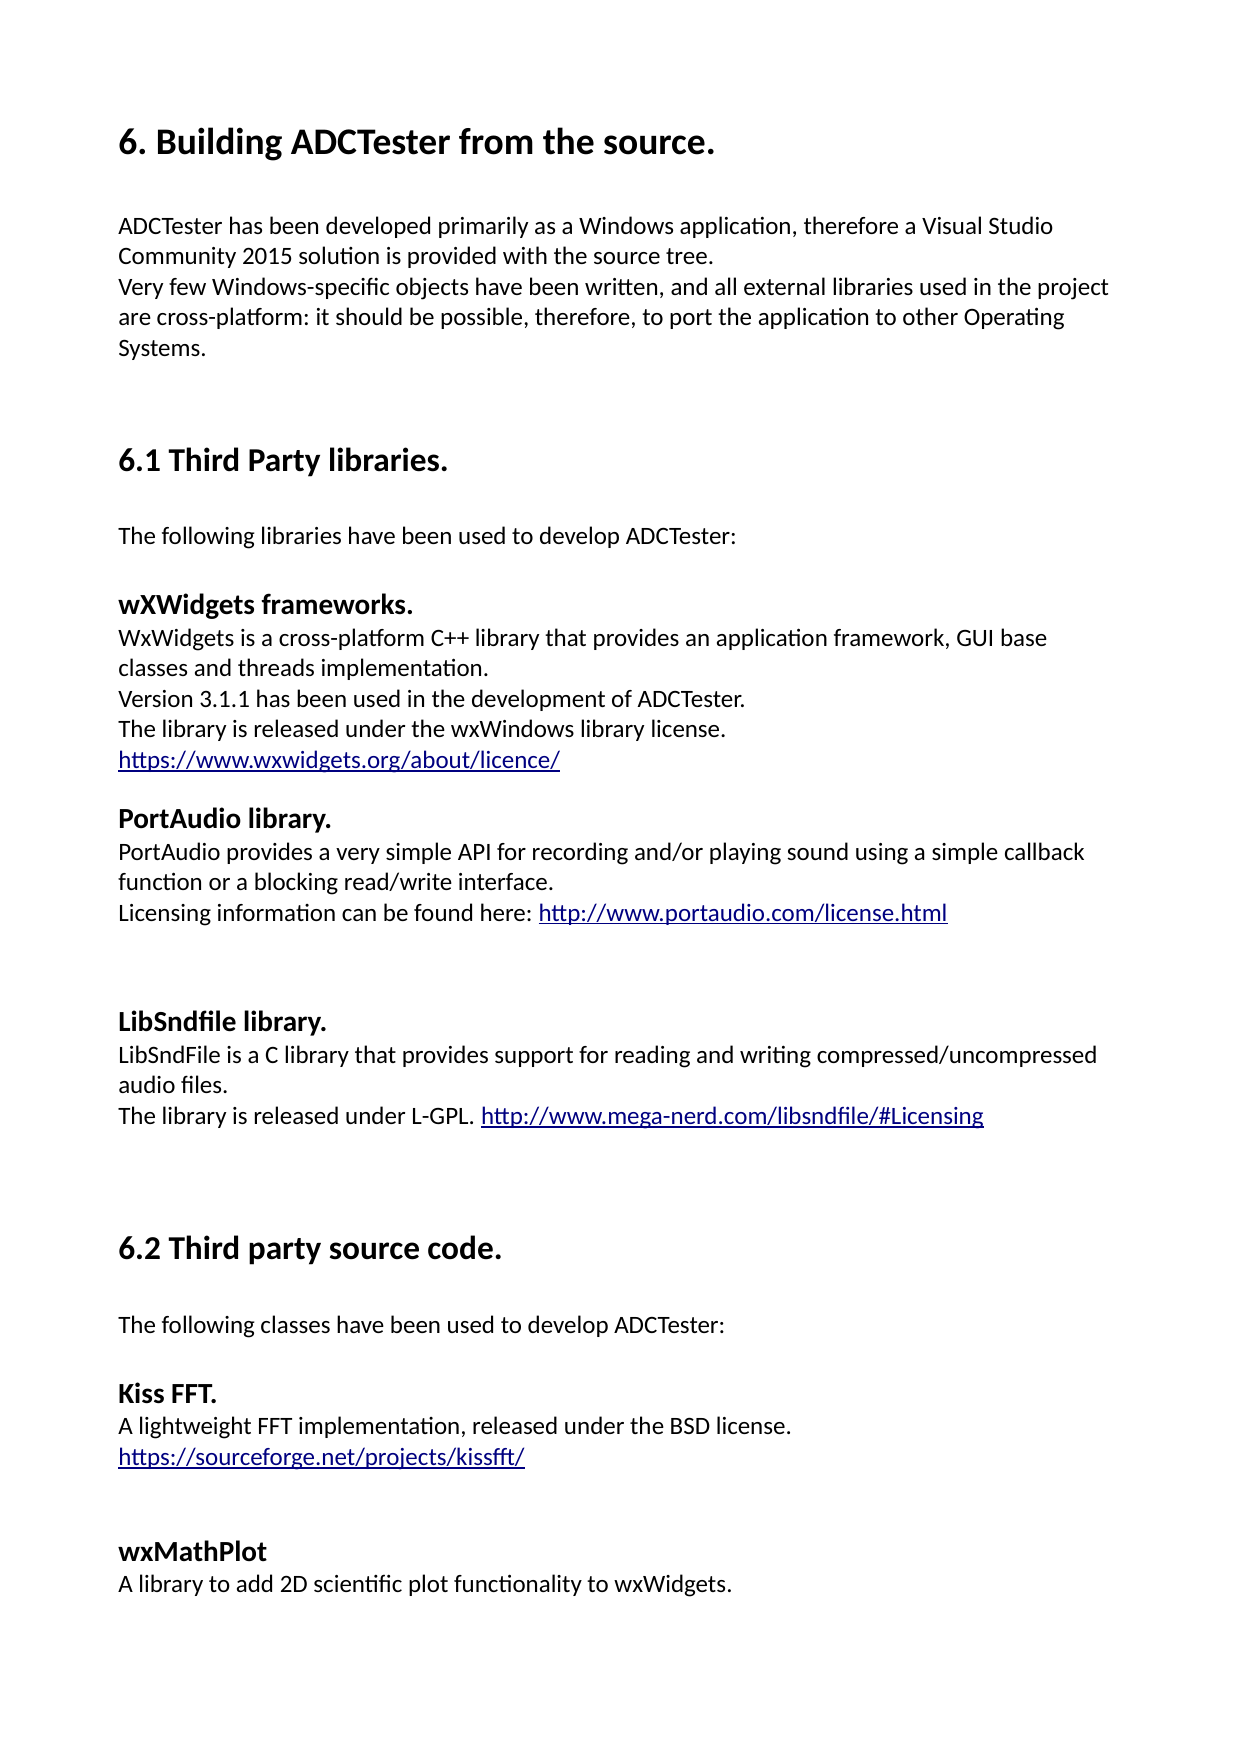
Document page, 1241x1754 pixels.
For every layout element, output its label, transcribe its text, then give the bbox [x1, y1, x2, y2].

text https://sourceforge.net/projects/kissfft/ [118, 1441, 1122, 1472]
text The library is released under the wxWindows library license. [118, 713, 1122, 744]
text Licensing information can be found here: http://www.portaudio.com/license.html [118, 897, 1122, 927]
text 6.1 Third Party libraries. [118, 439, 1122, 479]
text wxMathPlot [118, 1533, 1122, 1568]
text 6. Building ADCTester from the source. [118, 118, 1122, 164]
text The following libraries have been used to develop ADCTester: [118, 520, 1122, 551]
text Kiss FFT. [118, 1375, 1122, 1411]
text The library is released under L-GPL. http://www.mega-nerd.com/libsndfile/#Licensing [118, 1100, 1122, 1131]
text ADCTester has been developed primarily as a Windows application, therefore a Visual Studio Community 2015 solution is provided with the source tree. [118, 210, 1122, 271]
text The following classes have been used to develop ADCTester: [118, 1309, 1122, 1339]
text PortAudio provides a very simple API for recording and/or playing sound using a simple callback function or a blocking read/write interface. [118, 836, 1122, 897]
text Version 3.1.1 has been used in the development of ADCTester. [118, 683, 1122, 713]
text 6.2 Third party source code. [118, 1227, 1122, 1268]
text LibSndfile library. [118, 1003, 1122, 1039]
text https://www.wxwidgets.org/about/licence/ [118, 744, 1122, 774]
text wXWidgets frameworks. [118, 586, 1122, 622]
text A lightweight FFT implementation, released under the BSD license. [118, 1411, 1122, 1441]
text PortAudio library. [118, 800, 1122, 836]
text LibSndFile is a C library that provides support for reading and writing compressed/uncompressed audio files. [118, 1039, 1122, 1100]
text WxWidgets is a cross-platform C++ library that provides an application framework, GUI base classes and threads implementation. [118, 622, 1122, 683]
text Very few Windows-specific objects have been written, and all external libraries used in the project are cross-platform: it should be possible, therefore, to port the application to other Operating Systems. [118, 271, 1122, 362]
text A library to add 2D scientific plot functionality to wxWidgets. [118, 1568, 1122, 1599]
